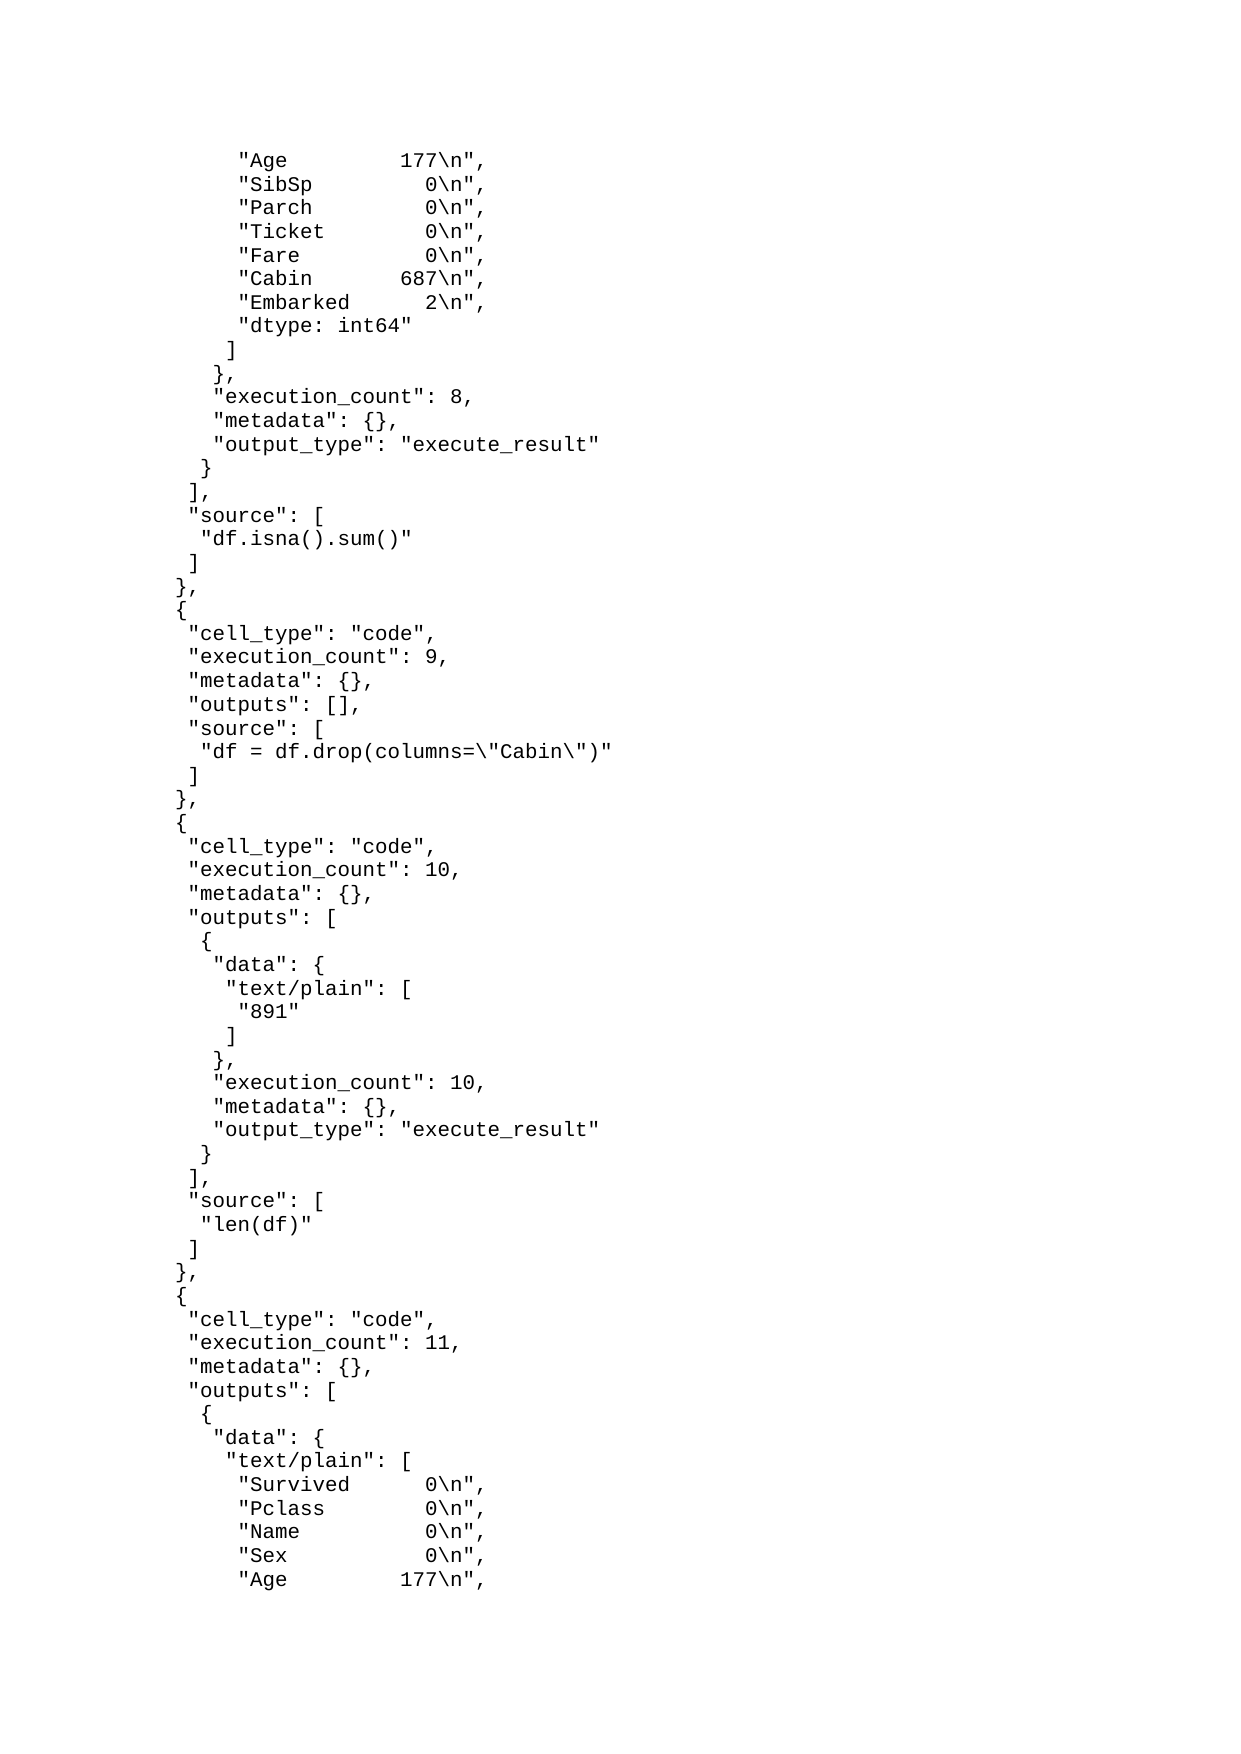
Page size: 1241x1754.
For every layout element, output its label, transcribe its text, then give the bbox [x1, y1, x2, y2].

text "Name 0\n", [150, 1521, 1090, 1545]
text "data": { [150, 1427, 1090, 1451]
text "Pclass 0\n", [150, 1498, 1090, 1521]
text }, [150, 576, 1090, 599]
text "source": [ [150, 1190, 1090, 1214]
text "metadata": {}, [150, 1356, 1090, 1379]
text "output_type": "execute_result" [150, 1119, 1090, 1143]
text "Fare 0\n", [150, 244, 1090, 268]
text }, [150, 1261, 1090, 1285]
text "execution_count": 10, [150, 1072, 1090, 1096]
text "source": [ [150, 717, 1090, 741]
text ] [150, 765, 1090, 788]
text "data": { [150, 954, 1090, 978]
text "text/plain": [ [150, 1451, 1090, 1474]
text "Cabin 687\n", [150, 268, 1090, 292]
text } [150, 457, 1090, 481]
text "execution_count": 9, [150, 647, 1090, 670]
text ] [150, 1238, 1090, 1261]
text "Age 177\n", [150, 150, 1090, 174]
text "metadata": {}, [150, 670, 1090, 694]
text "Parch 0\n", [150, 197, 1090, 221]
text "Embarked 2\n", [150, 292, 1090, 316]
text "metadata": {}, [150, 410, 1090, 434]
text "outputs": [ [150, 1379, 1090, 1403]
text ], [150, 481, 1090, 505]
text ], [150, 1167, 1090, 1190]
text "output_type": "execute_result" [150, 434, 1090, 457]
text "text/plain": [ [150, 978, 1090, 1001]
text ] [150, 552, 1090, 576]
text "outputs": [], [150, 694, 1090, 717]
text { [150, 812, 1090, 836]
text ] [150, 1025, 1090, 1048]
text "cell_type": "code", [150, 623, 1090, 647]
text "outputs": [ [150, 907, 1090, 930]
text "891" [150, 1001, 1090, 1025]
text "metadata": {}, [150, 883, 1090, 907]
text { [150, 1285, 1090, 1309]
text }, [150, 363, 1090, 386]
text "Ticket 0\n", [150, 221, 1090, 244]
text }, [150, 1048, 1090, 1072]
text "df = df.drop(columns=\"Cabin\")" [150, 741, 1090, 765]
text } [150, 1143, 1090, 1167]
text "cell_type": "code", [150, 836, 1090, 859]
text "cell_type": "code", [150, 1309, 1090, 1332]
text { [150, 1403, 1090, 1427]
text "df.isna().sum()" [150, 528, 1090, 552]
text "execution_count": 10, [150, 859, 1090, 883]
text "source": [ [150, 505, 1090, 528]
text "SibSp 0\n", [150, 174, 1090, 197]
text }, [150, 788, 1090, 812]
text "Age 177\n", [150, 1569, 1090, 1592]
text "dtype: int64" [150, 316, 1090, 339]
text { [150, 930, 1090, 954]
text ] [150, 339, 1090, 363]
text "metadata": {}, [150, 1096, 1090, 1119]
text "Survived 0\n", [150, 1474, 1090, 1498]
text { [150, 599, 1090, 623]
text "len(df)" [150, 1214, 1090, 1238]
text "execution_count": 8, [150, 386, 1090, 410]
text "execution_count": 11, [150, 1332, 1090, 1356]
text "Sex 0\n", [150, 1545, 1090, 1569]
